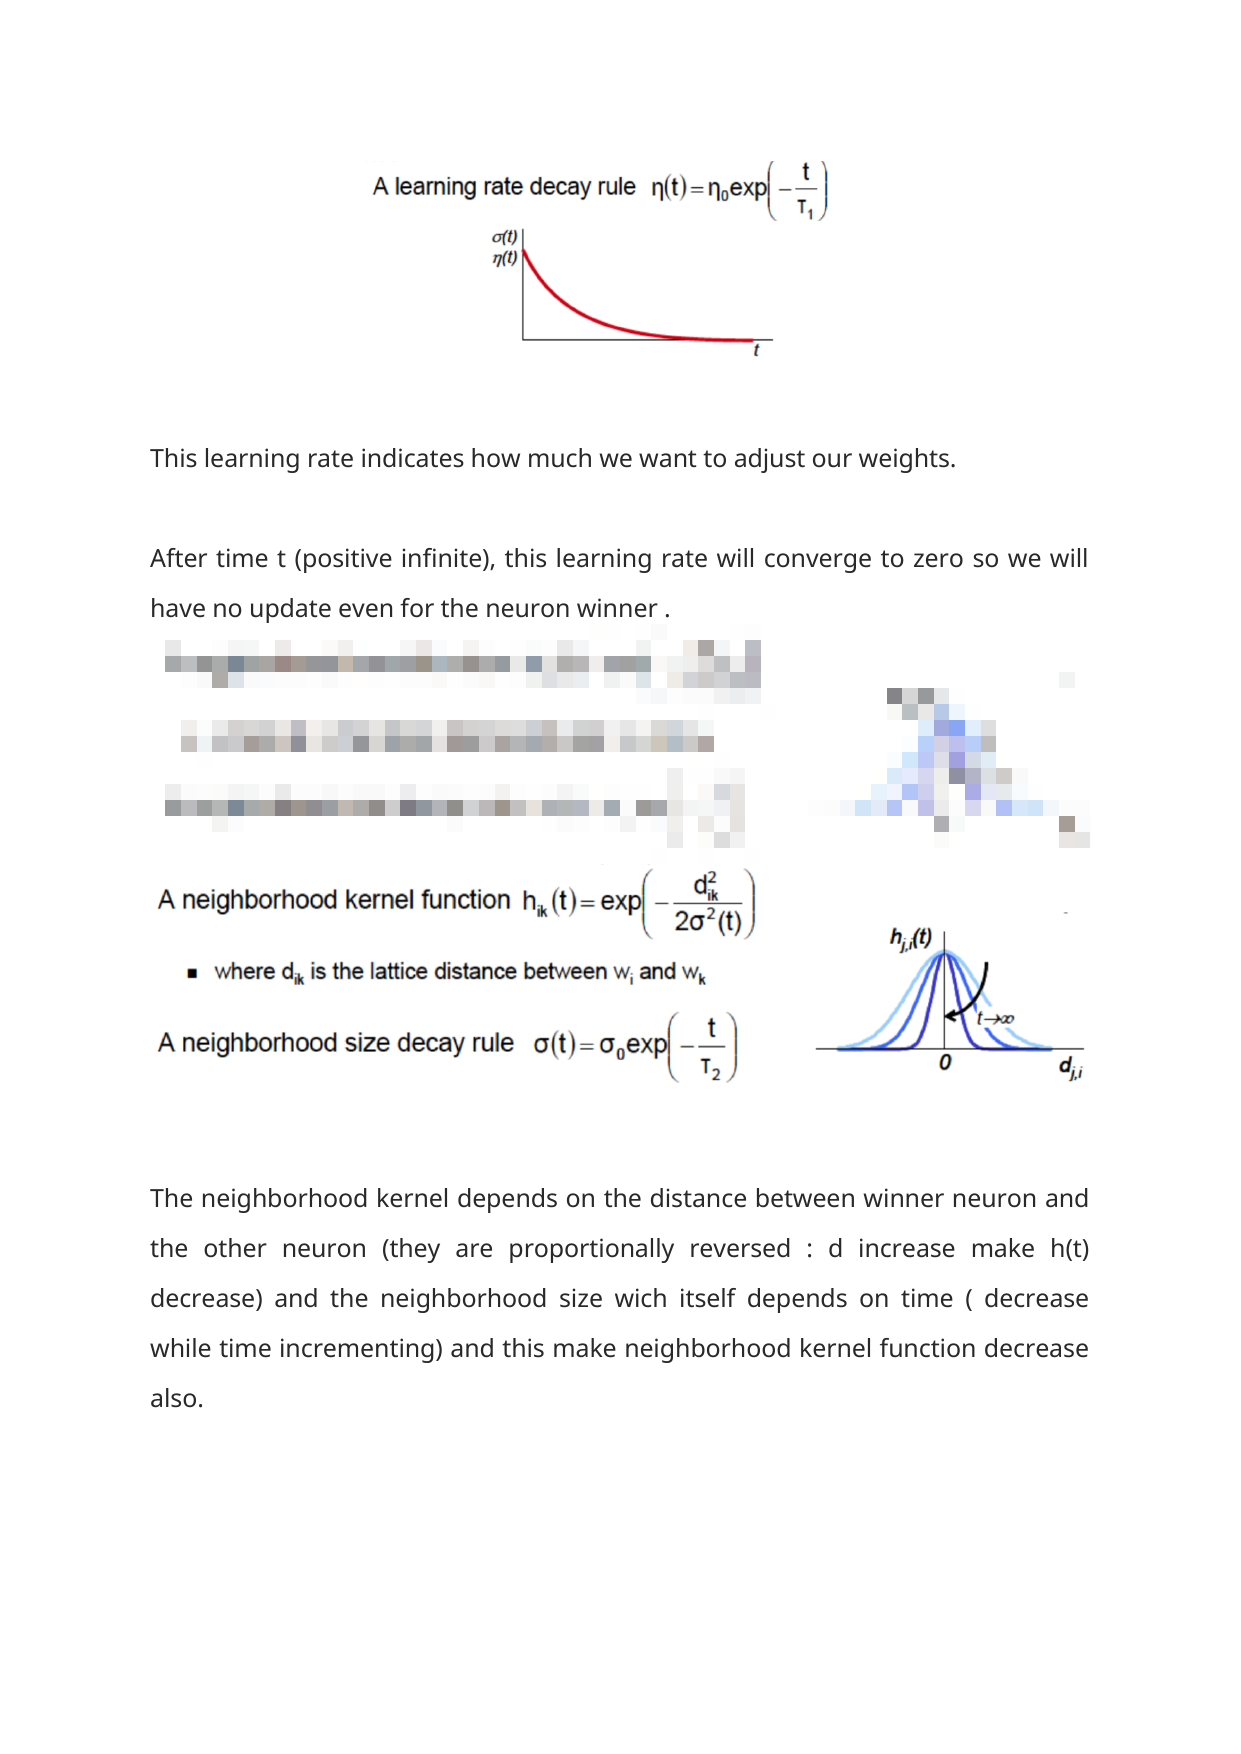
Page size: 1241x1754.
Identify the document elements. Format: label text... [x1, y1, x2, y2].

text After time t (positive infinite), this learning rate will converge to zero so we will have no update even for the neuron winner . [150, 524, 1090, 624]
text The neighborhood kernel depends on the distance between winner neuron and the other neuron (they are proportionally reversed : d increase make h(t) decrease) and the neighborhood size wich itself depends on time ( decrease while time incrementing) and this make neighborhood kernel function decrease also. [150, 1165, 1090, 1415]
text This learning rate indicates how much we want to adjust our weights. [150, 424, 1090, 474]
